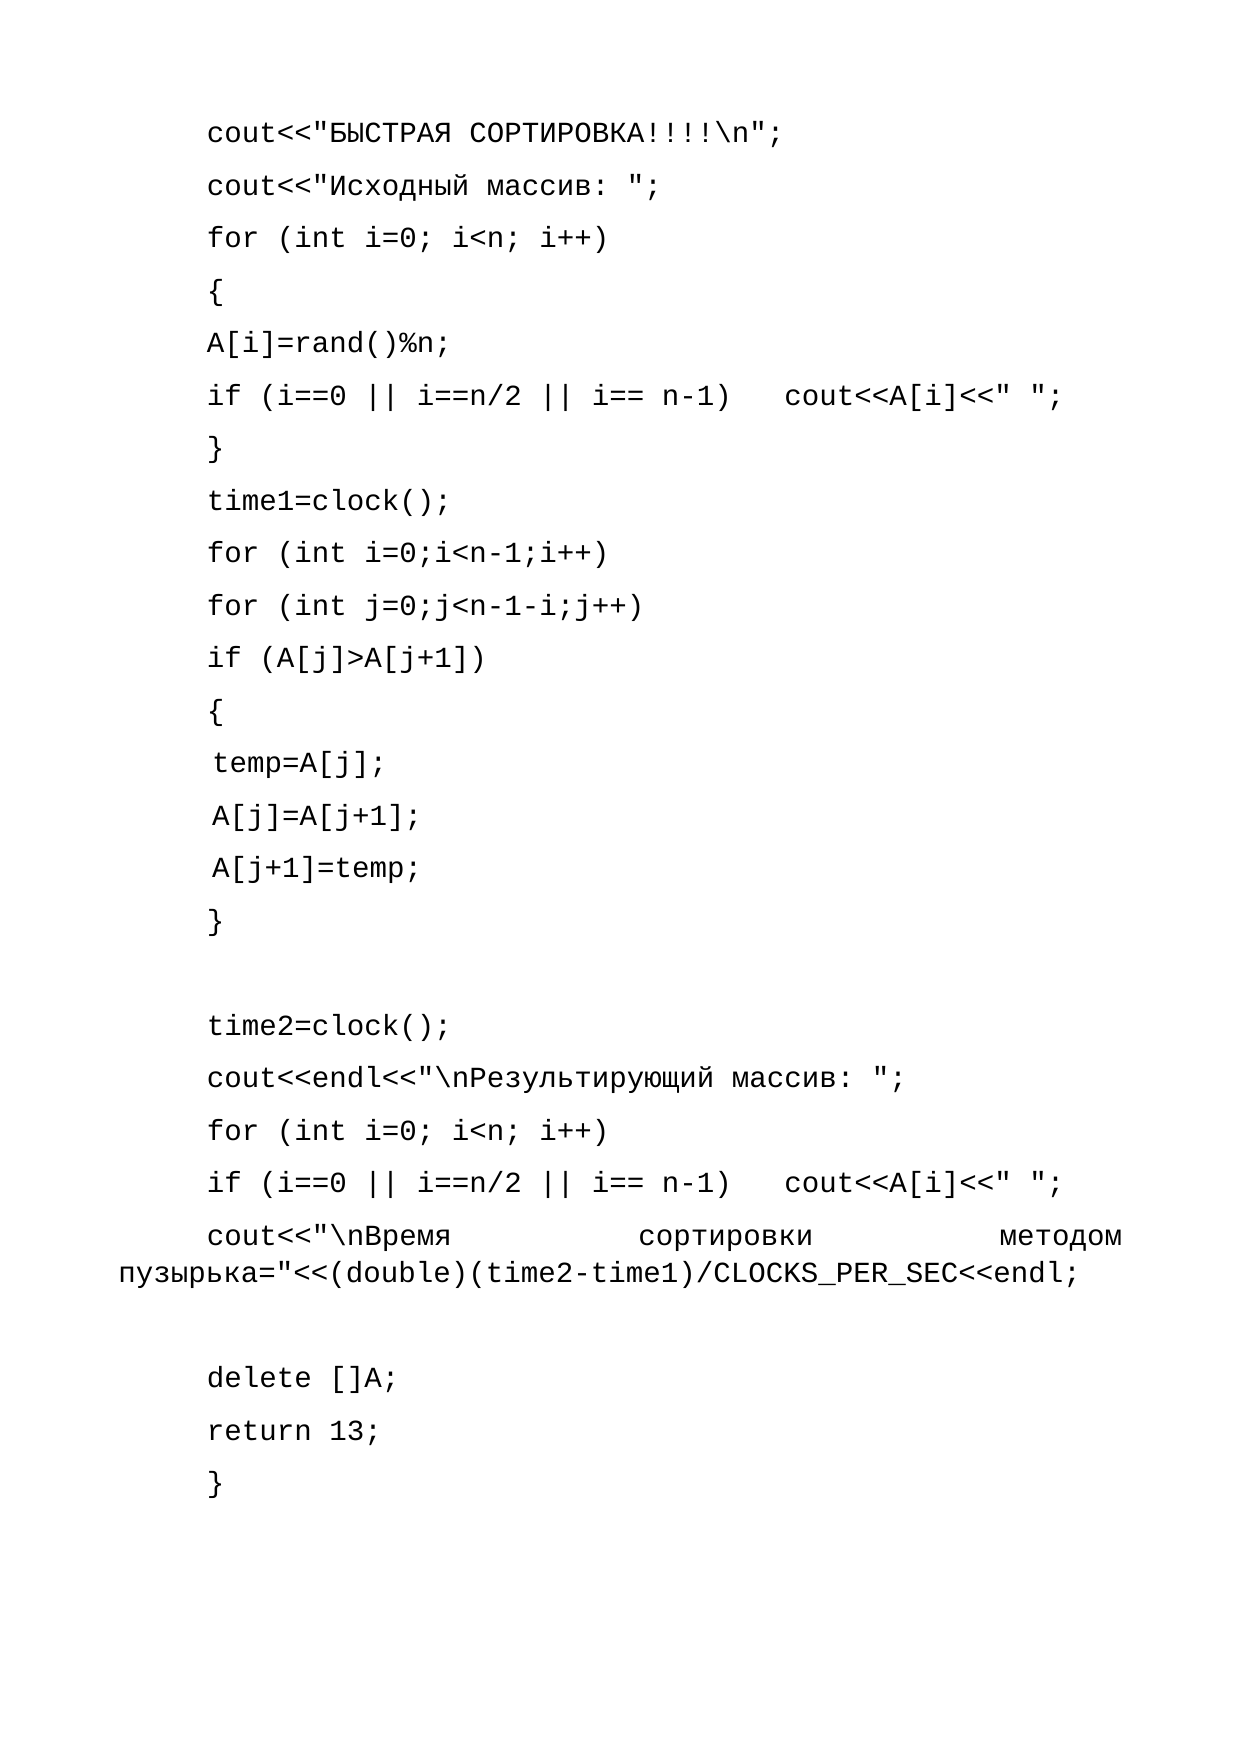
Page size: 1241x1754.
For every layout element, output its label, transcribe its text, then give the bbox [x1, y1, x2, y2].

text temp=A[j]; [118, 748, 1122, 781]
text } [118, 906, 1122, 939]
text cout<<"Исходный массив: "; [118, 171, 1122, 204]
text cout<<"БЫСТРАЯ СОРТИРОВКА!!!!\n"; [118, 118, 1122, 151]
text if (i==0 || i==n/2 || i== n-1) cout<<A[i]<<" "; [118, 1168, 1122, 1201]
text } [118, 1468, 1122, 1502]
text delete []A; [118, 1363, 1122, 1397]
text A[i]=rand()%n; [118, 328, 1122, 361]
text { [118, 696, 1122, 729]
text for (int j=0;j<n-1-i;j++) [118, 591, 1122, 624]
text if (A[j]>A[j+1]) [118, 643, 1122, 676]
text for (int i=0; i<n; i++) [118, 223, 1122, 256]
text return 13; [118, 1416, 1122, 1449]
text } [118, 433, 1122, 466]
text cout<<"\nВремя cортировки методом пузырька="<<(double)(time2-time1)/CLOCKS_PER_SEC<<endl; [118, 1221, 1122, 1292]
text if (i==0 || i==n/2 || i== n-1) cout<<A[i]<<" "; [118, 381, 1122, 414]
text for (int i=0;i<n-1;i++) [118, 538, 1122, 571]
text A[j+1]=temp; [118, 853, 1122, 886]
text time2=clock(); [118, 1011, 1122, 1044]
text A[j]=A[j+1]; [118, 801, 1122, 834]
text for (int i=0; i<n; i++) [118, 1116, 1122, 1149]
text time1=clock(); [118, 486, 1122, 519]
text cout<<endl<<"\nРезультирующий массив: "; [118, 1063, 1122, 1096]
text { [118, 276, 1122, 309]
